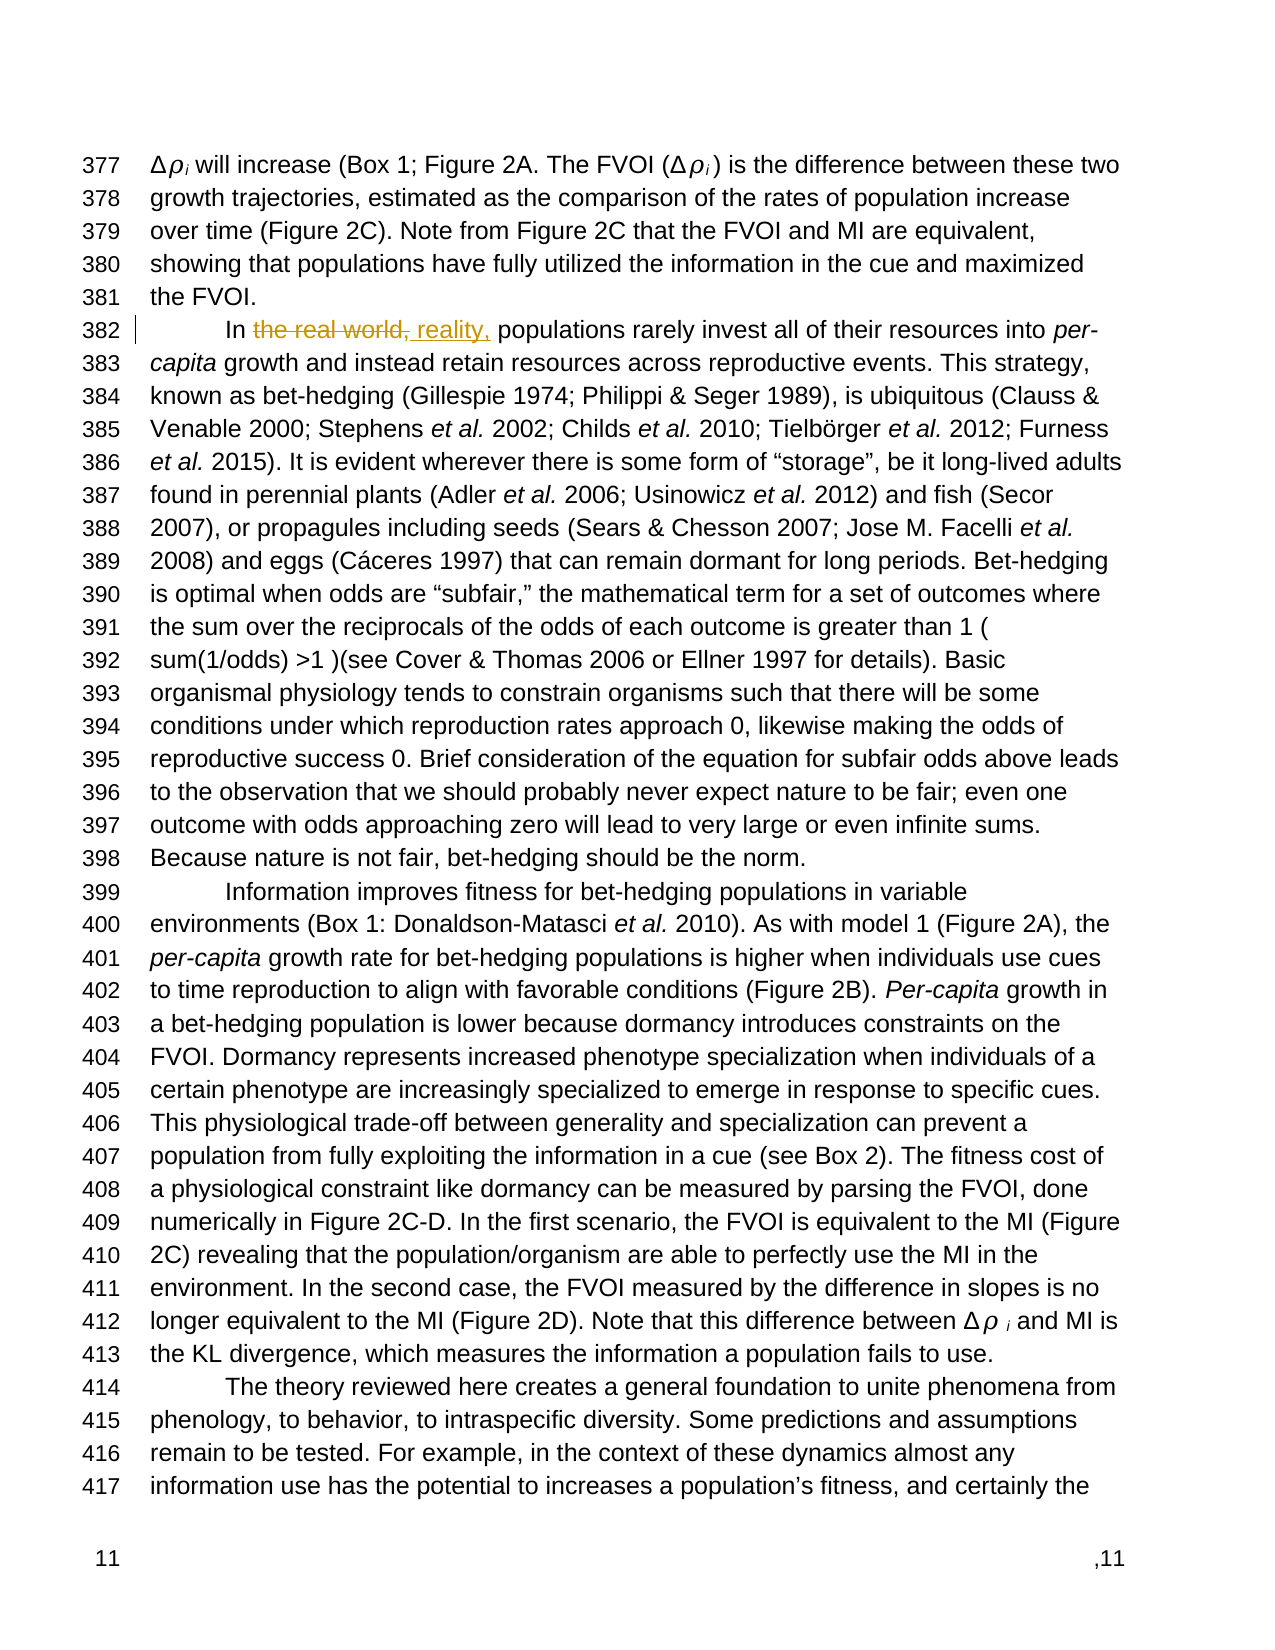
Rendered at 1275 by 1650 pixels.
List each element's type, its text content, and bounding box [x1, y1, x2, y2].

text The theory reviewed here creates a general foundation to unite phenomena from phenology, to behavior, to intraspecific diversity. Some predictions and assumptions remain to be tested. For example, in the context of these dynamics almost any information use has the potential to increases a population’s fitness, and certainly the [150, 1372, 1125, 1499]
text The additional fitness gain when information is available (e.g., MI > 0) can be substantial (Box 1; Donaldson-Matasci et al. 2010). Now, a population (bettor) will maximize its gains by allocating based on the pi (E|C), the reliability of the cue: when pi (E|C) approaches1 it becomes increasingly advantageous for a population (bettor) to gamble all of its resources on the corresponding outcome. This is captured formally as an extension of the Kelly criterion across pi (E|C) (Cover & Thomas 2006). As long as the information is reliable then populations can better allocate resources and Δ𝜌i will increase (Box 1; Figure 2A. The FVOI (Δ𝜌i ) is the difference between these two growth trajectories, estimated as the comparison of the rates of population increase over time (Figure 2C). Note from Figure 2C that the FVOI and MI are equivalent, showing that populations have fully utilized the information in the cue and maximized the FVOI. [150, 150, 1125, 311]
text Information improves fitness for bet-hedging populations in variable environments (Box 1: Donaldson-Matasci et al. 2010). As with model 1 (Figure 2A), the per-capita growth rate for bet-hedging populations is higher when individuals use cues to time reproduction to align with favorable conditions (Figure 2B). Per-capita growth in a bet-hedging population is lower because dormancy introduces constraints on the FVOI. Dormancy represents increased phenotype specialization when individuals of a certain phenotype are increasingly specialized to emerge in response to specific cues. This physiological trade-off between generality and specialization can prevent a population from fully exploiting the information in a cue (see Box 2). The fitness cost of a physiological constraint like dormancy can be measured by parsing the FVOI, done numerically in Figure 2C-D. In the first scenario, the FVOI is equivalent to the MI (Figure 2C) revealing that the population/organism are able to perfectly use the MI in the environment. In the second case, the FVOI measured by the difference in slopes is no longer equivalent to the MI (Figure 2D). Note that this difference between Δ𝜌 i and MI is the KL divergence, which measures the information a population fails to use. [150, 876, 1125, 1367]
text In reality, populations rarely invest all of their resources into per-capita growth and instead retain resources across reproductive events. This strategy, known as bet-hedging (Gillespie 1974; Philippi & Seger 1989), is ubiquitous (Clauss & Venable 2000; Stephens et al. 2002; Childs et al. 2010; Tielbörger et al. 2012; Furness et al. 2015). It is evident wherever there is some form of “storage”, be it long-lived adults found in perennial plants (Adler et al. 2006; Usinowicz et al. 2012) and fish (Secor 2007), or propagules including seeds (Sears & Chesson 2007; Jose M. Facelli et al. 2008) and eggs (Cáceres 1997) that can remain dormant for long periods. Bet-hedging is optimal when odds are “subfair,” the mathematical term for a set of outcomes where the sum over the reciprocals of the odds of each outcome is greater than 1 ( sum(1/odds) >1 )(see Cover & Thomas 2006 or Ellner 1997 for details). Basic organismal physiology tends to constrain organisms such that there will be some conditions under which reproduction rates approach 0, likewise making the odds of reproductive success 0. Brief consideration of the equation for subfair odds above leads to the observation that we should probably never expect nature to be fair; even one outcome with odds approaching zero will lead to very large or even infinite sums. Because nature is not fair, bet-hedging should be the norm. [150, 315, 1125, 872]
